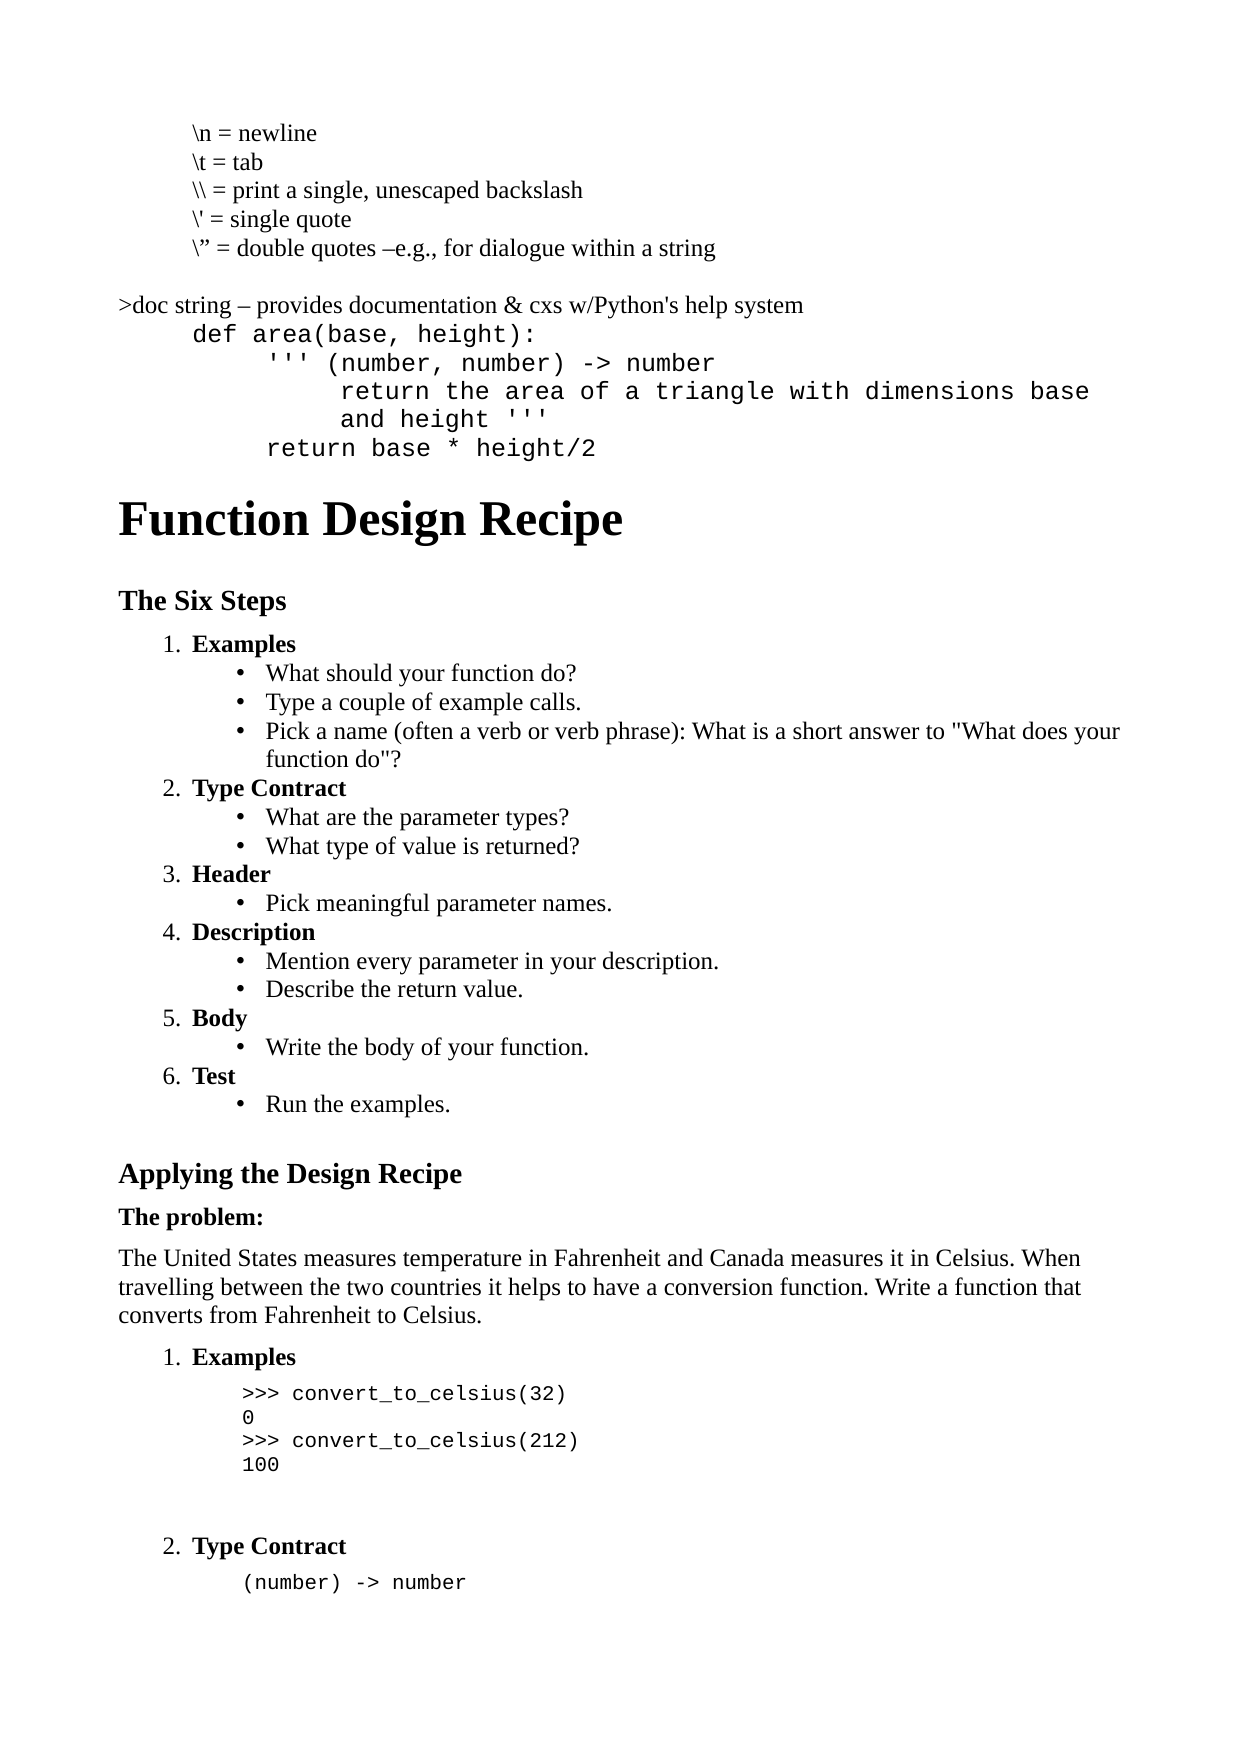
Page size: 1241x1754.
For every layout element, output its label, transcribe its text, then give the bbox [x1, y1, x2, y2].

list Pick meaningful parameter names. [236, 888, 1122, 917]
list Pick a name (often a verb or verb phrase): What is a short answer to "What does your function do"? [236, 716, 1122, 773]
list Header [162, 859, 1122, 888]
list (number) -> number [162, 1572, 1122, 1596]
subtitle The Six Steps [118, 583, 1122, 617]
list Description [162, 917, 1122, 946]
list What are the parameter types? [236, 802, 1122, 831]
text \” = double quotes –e.g., for dialogue within a string [118, 233, 1122, 262]
list Run the examples. [236, 1089, 1122, 1118]
text return base * height/2 [118, 435, 1122, 463]
subtitle Function Design Recipe [118, 488, 1122, 546]
text \' = single quote [118, 204, 1122, 233]
list What should your function do? [236, 658, 1122, 687]
text The problem: [118, 1202, 1122, 1231]
list Type a couple of example calls. [236, 687, 1122, 716]
list Test [162, 1061, 1122, 1089]
list >>> convert_to_celsius(212) [162, 1430, 1122, 1454]
text \n = newline [118, 118, 1122, 147]
list 0 [162, 1407, 1122, 1430]
list Type Contract [162, 1531, 1122, 1559]
subtitle Applying the Design Recipe [118, 1156, 1122, 1189]
list Body [162, 1003, 1122, 1032]
list Examples [162, 1342, 1122, 1371]
text \\ = print a single, unescaped backslash [118, 176, 1122, 204]
list 100 [162, 1454, 1122, 1478]
list What type of value is returned? [236, 831, 1122, 859]
list Examples [162, 629, 1122, 658]
text \t = tab [118, 147, 1122, 176]
text >doc string – provides documentation & cxs w/Python's help system [118, 291, 1122, 319]
text return the area of a triangle with dimensions base and height ''' [118, 378, 1122, 435]
list Mention every parameter in your description. [236, 946, 1122, 974]
list Write the body of your function. [236, 1032, 1122, 1061]
list >>> convert_to_celsius(32) [162, 1383, 1122, 1407]
list Describe the return value. [236, 974, 1122, 1003]
text def area(base, height): [118, 319, 1122, 350]
text ''' (number, number) -> number [118, 350, 1122, 378]
text The United States measures temperature in Fahrenheit and Canada measures it in Celsius. When travelling between the two countries it helps to have a conversion function. Write a function that converts from Fahrenheit to Celsius. [118, 1243, 1122, 1329]
list Type Contract [162, 773, 1122, 802]
